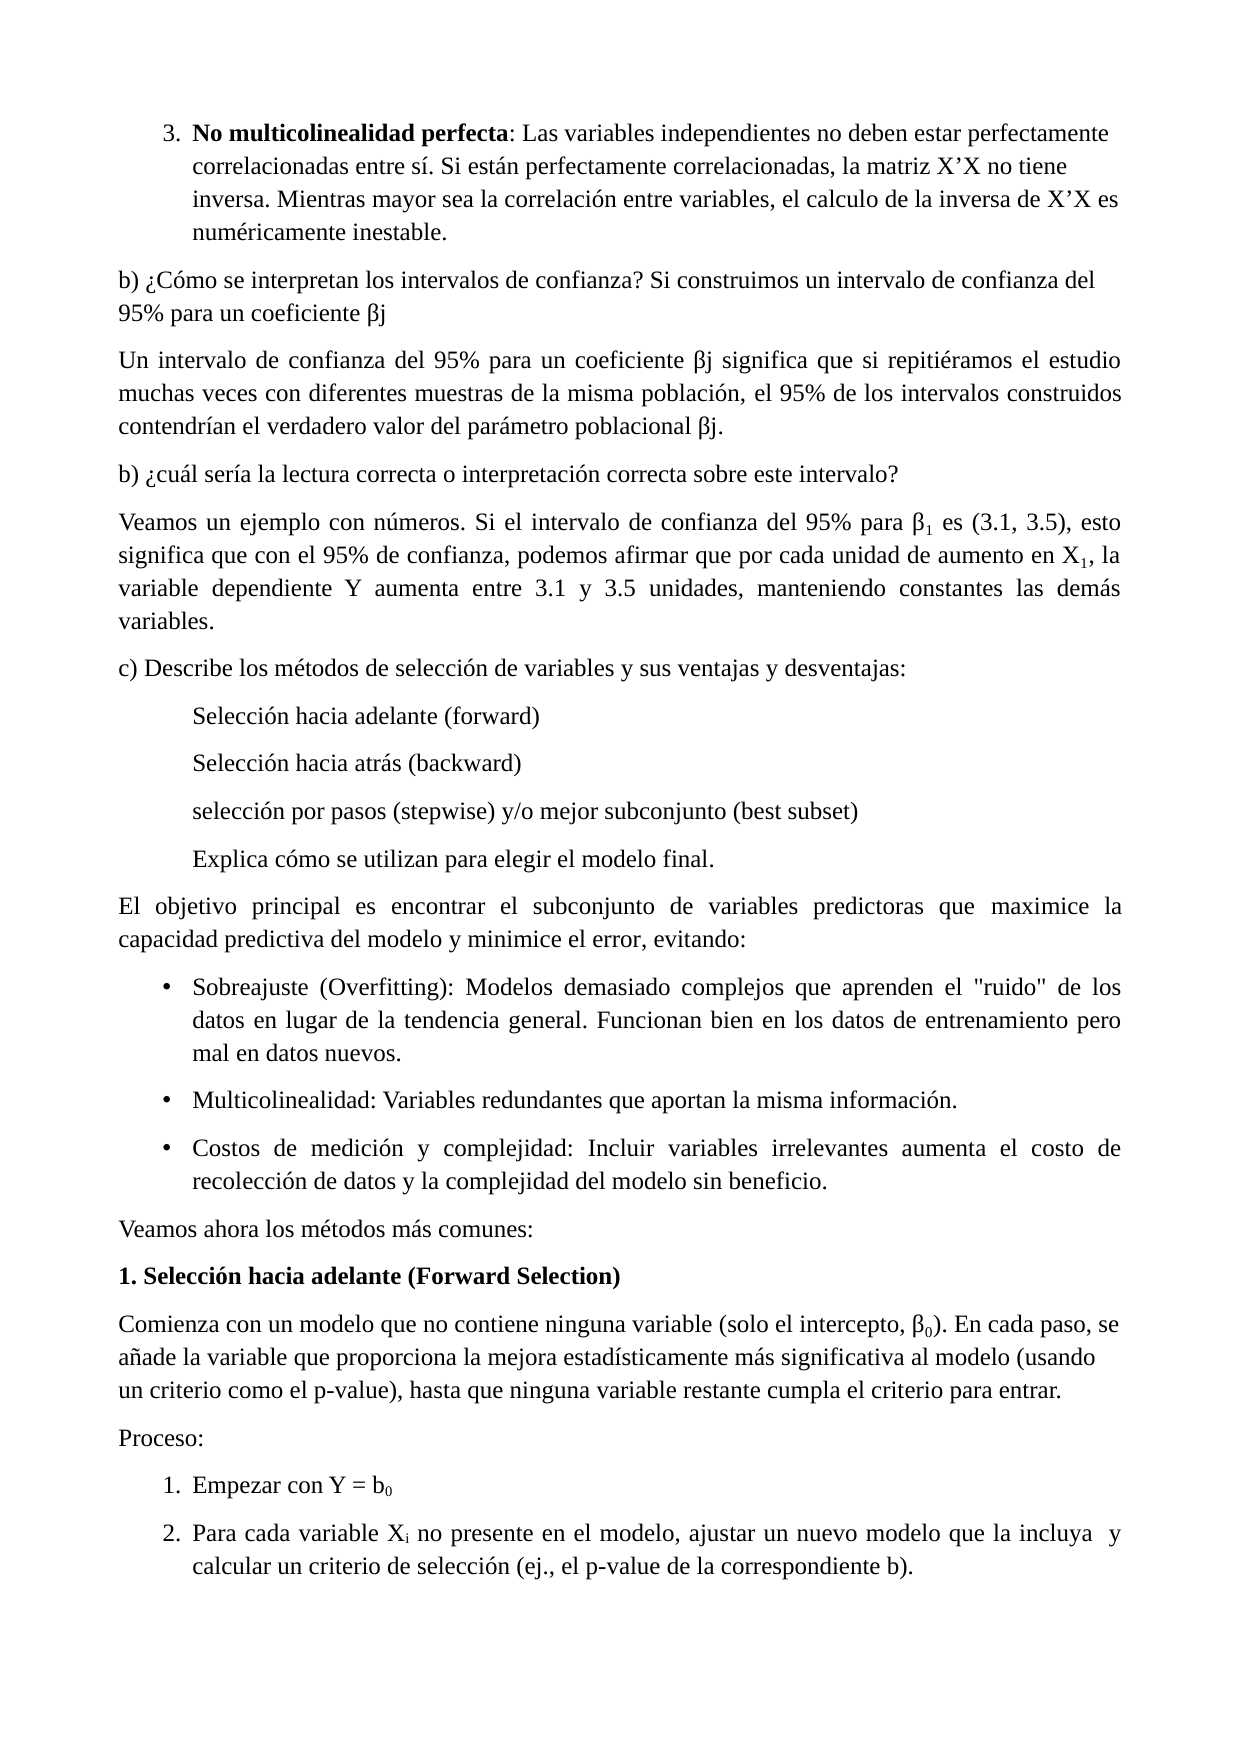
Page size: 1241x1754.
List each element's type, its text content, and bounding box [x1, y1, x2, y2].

list Selección hacia adelante (forward) [162, 701, 1122, 730]
text Veamos ahora los métodos más comunes: [118, 1214, 1122, 1243]
text Veamos un ejemplo con números. Si el intervalo de confianza del 95% para β₁ es (3.1, 3.5), esto significa que con el 95% de confianza, podemos afirmar que por cada unidad de aumento en X₁, la variable dependiente Y aumenta entre 3.1 y 3.5 unidades, manteniendo constantes las demás variables. [118, 507, 1122, 634]
list Empezar con Y = b0 [162, 1470, 1122, 1499]
list Multicolinealidad: Variables redundantes que aportan la misma información. [162, 1086, 1122, 1114]
list Costos de medición y complejidad: Incluir variables irrelevantes aumenta el costo de recolección de datos y la complejidad del modelo sin beneficio. [162, 1133, 1122, 1195]
text b) ¿cuál sería la lectura correcta o interpretación correcta sobre este intervalo? [118, 459, 1122, 488]
text El objetivo principal es encontrar el subconjunto de variables predictoras que maximice la capacidad predictiva del modelo y minimice el error, evitando: [118, 891, 1122, 953]
text b) ¿Cómo se interpretan los intervalos de confianza? Si construimos un intervalo de confianza del 95% para un coeficiente βj [118, 265, 1122, 327]
list selección por pasos (stepwise) y/o mejor subconjunto (best subset) [162, 796, 1122, 825]
list Para cada variable Xi no presente en el modelo, ajustar un nuevo modelo que la incluya y calcular un criterio de selección (ej., el p-value de la correspondiente b). [162, 1518, 1122, 1580]
text Un intervalo de confianza del 95% para un coeficiente βj significa que si repitiéramos el estudio muchas veces con diferentes muestras de la misma población, el 95% de los intervalos construidos contendrían el verdadero valor del parámetro poblacional βj. [118, 345, 1122, 440]
text Comienza con un modelo que no contiene ninguna variable (solo el intercepto, β₀). En cada paso, se añade la variable que proporciona la mejora estadísticamente más significativa al modelo (usando un criterio como el p-value), hasta que ninguna variable restante cumpla el criterio para entrar. [118, 1309, 1122, 1404]
list Sobreajuste (Overfitting): Modelos demasiado complejos que aprenden el "ruido" de los datos en lugar de la tendencia general. Funcionan bien en los datos de entrenamiento pero mal en datos nuevos. [162, 972, 1122, 1067]
text 1. Selección hacia adelante (Forward Selection) [118, 1261, 1122, 1290]
text Proceso: [118, 1423, 1122, 1451]
list No multicolinealidad perfecta: Las variables independientes no deben estar perfectamente correlacionadas entre sí. Si están perfectamente correlacionadas, la matriz X’X no tiene inversa. Mientras mayor sea la correlación entre variables, el calculo de la inversa de X’X es numéricamente inestable. [162, 118, 1122, 246]
text c) Describe los métodos de selección de variables y sus ventajas y desventajas: [118, 653, 1122, 682]
list Explica cómo se utilizan para elegir el modelo final. [162, 844, 1122, 872]
list Selección hacia atrás (backward) [162, 748, 1122, 777]
